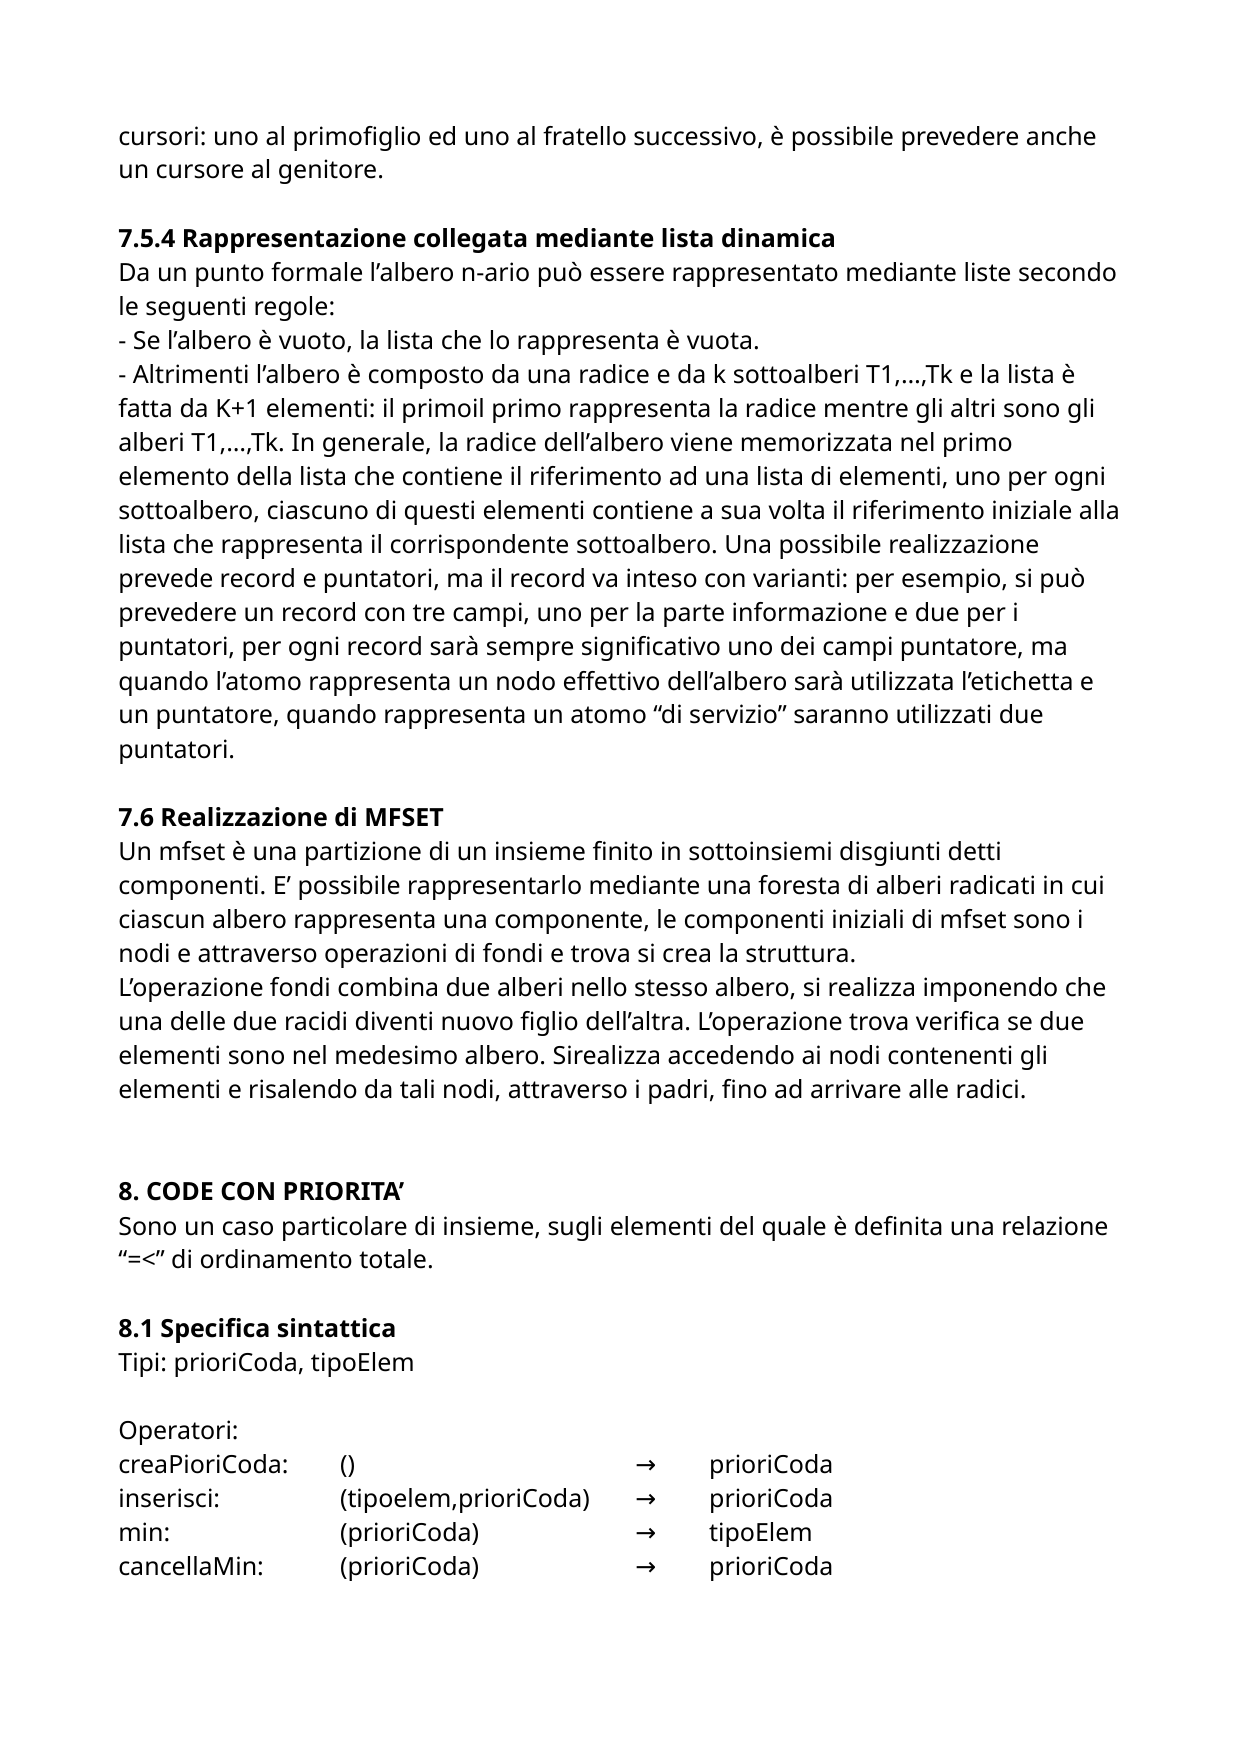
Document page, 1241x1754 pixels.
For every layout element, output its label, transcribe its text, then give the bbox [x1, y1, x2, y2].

text min: (prioriCoda) → tipoElem [118, 1515, 1122, 1549]
text cursori: uno al primofiglio ed uno al fratello successivo, è possibile prevedere anche un cursore al genitore. [118, 118, 1122, 186]
text 7.5.4 Rappresentazione collegata mediante lista dinamica [118, 220, 1122, 254]
text - Se l’albero è vuoto, la lista che lo rappresenta è vuota. [118, 322, 1122, 357]
text cancellaMin: (prioriCoda) → prioriCoda [118, 1549, 1122, 1583]
text Sono un caso particolare di insieme, sugli elementi del quale è definita una relazione “=<” di ordinamento totale. [118, 1208, 1122, 1276]
text creaPioriCoda: () → prioriCoda [118, 1447, 1122, 1481]
text inserisci: (tipoelem,prioriCoda) → prioriCoda [118, 1481, 1122, 1515]
text 7.6 Realizzazione di MFSET [118, 799, 1122, 833]
text Un mfset è una partizione di un insieme finito in sottoinsiemi disgiunti detti componenti. E’ possibile rappresentarlo mediante una foresta di alberi radicati in cui ciascun albero rappresenta una componente, le componenti iniziali di mfset sono i nodi e attraverso operazioni di fondi e trova si crea la struttura. [118, 833, 1122, 970]
text Tipi: prioriCoda, tipoElem [118, 1344, 1122, 1378]
text - Altrimenti l’albero è composto da una radice e da k sottoalberi T1,…,Tk e la lista è fatta da K+1 elementi: il primoil primo rappresenta la radice mentre gli altri sono gli alberi T1,…,Tk. In generale, la radice dell’albero viene memorizzata nel primo elemento della lista che contiene il riferimento ad una lista di elementi, uno per ogni sottoalbero, ciascuno di questi elementi contiene a sua volta il riferimento iniziale alla lista che rappresenta il corrispondente sottoalbero. Una possibile realizzazione prevede record e puntatori, ma il record va inteso con varianti: per esempio, si può prevedere un record con tre campi, uno per la parte informazione e due per i puntatori, per ogni record sarà sempre significativo uno dei campi puntatore, ma quando l’atomo rappresenta un nodo effettivo dell’albero sarà utilizzata l’etichetta e un puntatore, quando rappresenta un atomo “di servizio” saranno utilizzati due puntatori. [118, 357, 1122, 765]
text Operatori: [118, 1412, 1122, 1447]
text 8.1 Specifica sintattica [118, 1310, 1122, 1344]
text 8. CODE CON PRIORITA’ [118, 1174, 1122, 1208]
text L’operazione fondi combina due alberi nello stesso albero, si realizza imponendo che una delle due racidi diventi nuovo figlio dell’altra. L’operazione trova verifica se due elementi sono nel medesimo albero. Sirealizza accedendo ai nodi contenenti gli elementi e risalendo da tali nodi, attraverso i padri, fino ad arrivare alle radici. [118, 970, 1122, 1106]
text Da un punto formale l’albero n-ario può essere rappresentato mediante liste secondo le seguenti regole: [118, 254, 1122, 322]
